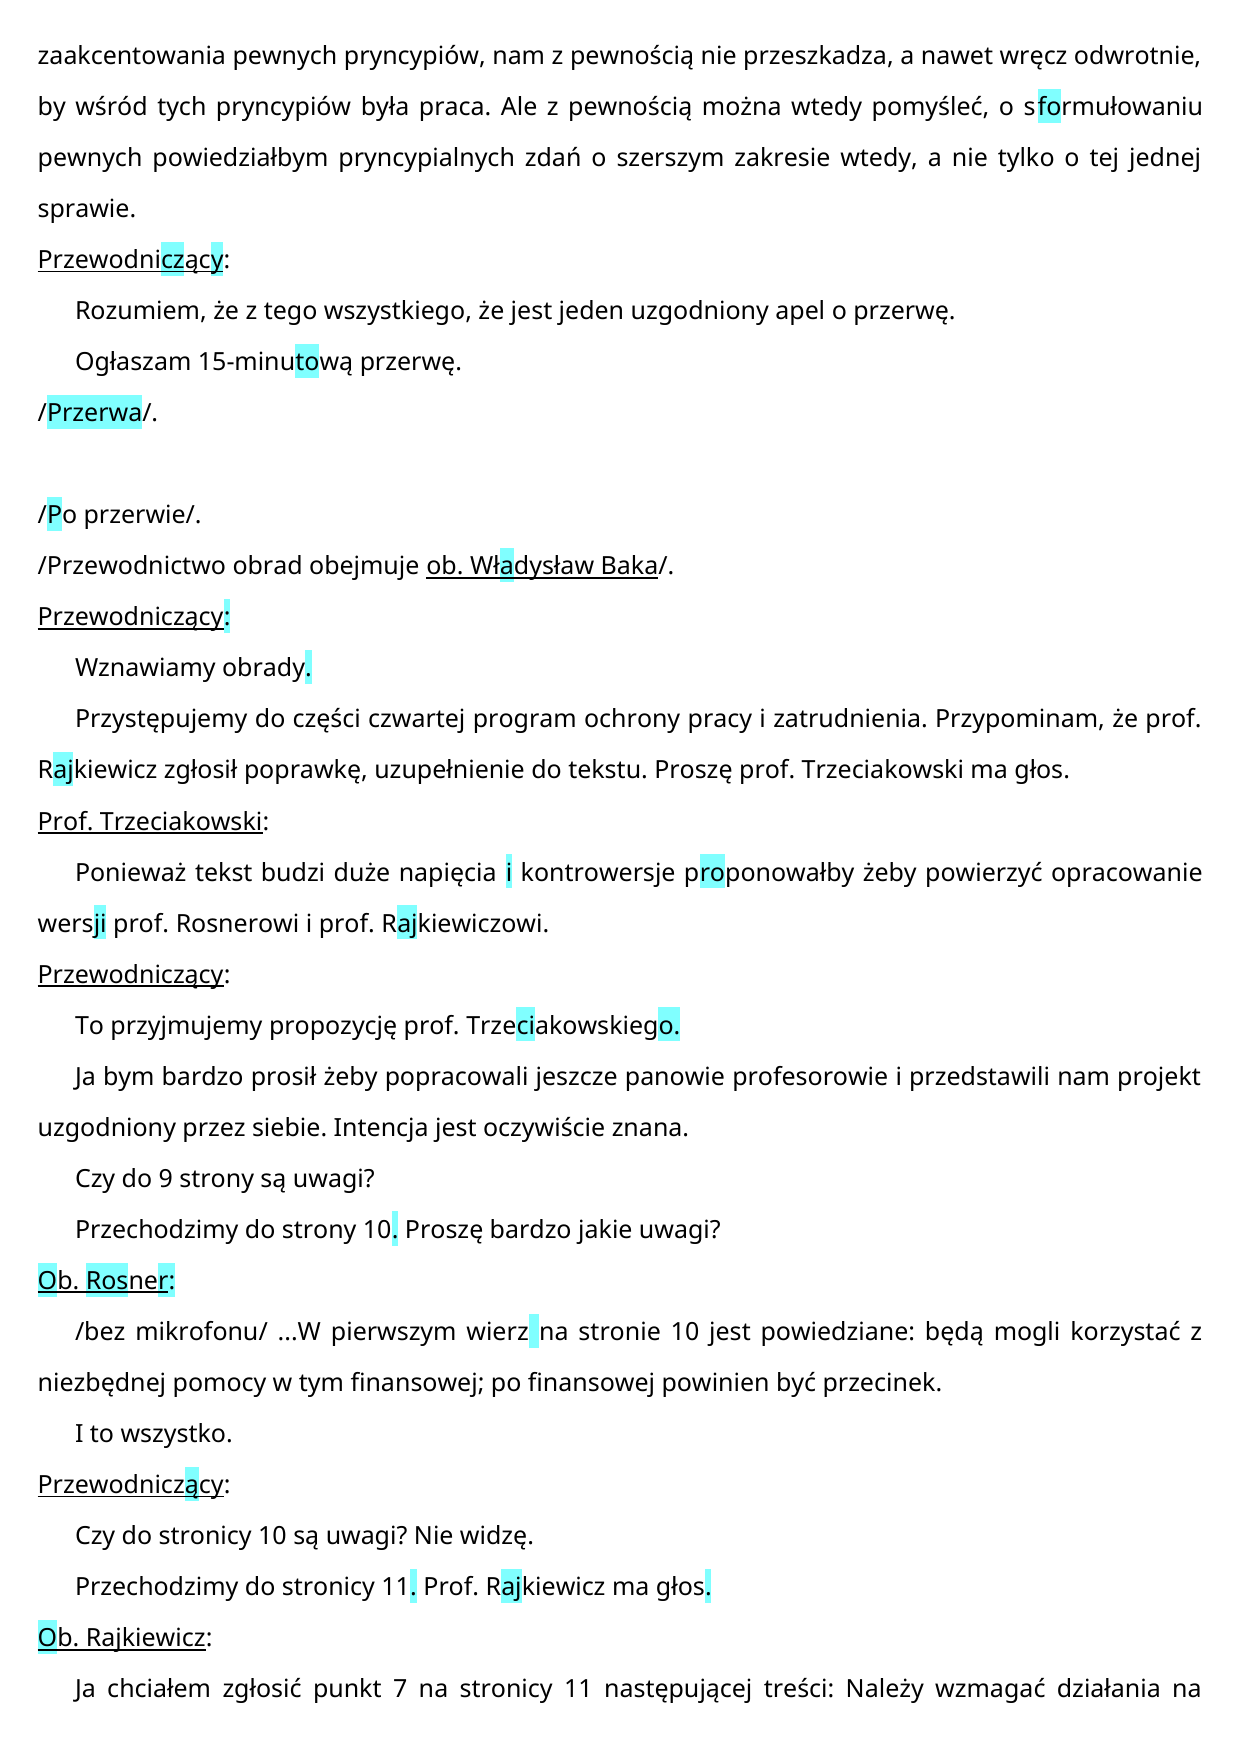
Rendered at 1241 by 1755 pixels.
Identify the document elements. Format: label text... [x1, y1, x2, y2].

text Prof. Trzeciakowski: [37, 803, 1203, 837]
text Przewodniczący: [37, 1467, 1203, 1501]
text Ob. Rajkiewicz: [37, 1620, 1203, 1654]
text Przechodzimy do stronicy 11. Prof. Rajkiewicz ma głos. [37, 1569, 1203, 1603]
text I to wszystko. [37, 1416, 1203, 1450]
text Ob. Rosner: [37, 1262, 1203, 1297]
text Przewodniczący: [37, 242, 1203, 276]
text /Po przerwie/. [37, 497, 1203, 531]
text Czy do 9 strony są uwagi? [37, 1160, 1203, 1194]
text To przyjmujemy propozycję prof. Trzeciakowskiego. [37, 1007, 1203, 1041]
text /bez mikrofonu/ ...W pierwszym wierz na stronie 10 jest powiedziane: będą mogli korzystać z niezbędnej pomocy w tym finansowej; po finansowej powinien być przecinek. [37, 1313, 1203, 1399]
text zaakcentowania pewnych pryncypiów, nam z pewnością nie przeszkadza, a nawet wręcz odwrotnie, by wśród tych pryncypiów była praca. Ale z pewnością można wtedy pomyśleć, o sformułowaniu pewnych powiedziałbym pryncypialnych zdań o szerszym zakresie wtedy, a nie tylko o tej jednej sprawie. [37, 37, 1203, 225]
text Przystępujemy do części czwartej program ochrony pracy i zatrudnienia. Przypominam, że prof. Rajkiewicz zgłosił poprawkę, uzupełnienie do tekstu. Proszę prof. Trzeciakowski ma głos. [37, 701, 1203, 786]
text Przechodzimy do strony 10. Proszę bardzo jakie uwagi? [37, 1211, 1203, 1246]
text Przewodniczący: [37, 599, 1203, 633]
text Rozumiem, że z tego wszystkiego, że jest jeden uzgodniony apel o przerwę. [37, 293, 1203, 327]
text /Przewodnictwo obrad obejmuje ob. Władysław Baka/. [37, 548, 1203, 582]
text Ja chciałem zgłosić punkt 7 na stronicy 11 następującej treści: Należy wzmagać działania na [37, 1671, 1203, 1705]
text /Przerwa/. [37, 395, 1203, 429]
text Ogłaszam 15-minutową przerwę. [37, 344, 1203, 378]
text Ja bym bardzo prosił żeby popracowali jeszcze panowie profesorowie i przedstawili nam projekt uzgodniony przez siebie. Intencja jest oczywiście znana. [37, 1058, 1203, 1143]
text Przewodniczący: [37, 956, 1203, 990]
text Wznawiamy obrady. [37, 650, 1203, 684]
text Czy do stronicy 10 są uwagi? Nie widzę. [37, 1518, 1203, 1552]
text Ponieważ tekst budzi duże napięcia i kontrowersje proponowałby żeby powierzyć opracowanie wersji prof. Rosnerowi i prof. Rajkiewiczowi. [37, 854, 1203, 939]
